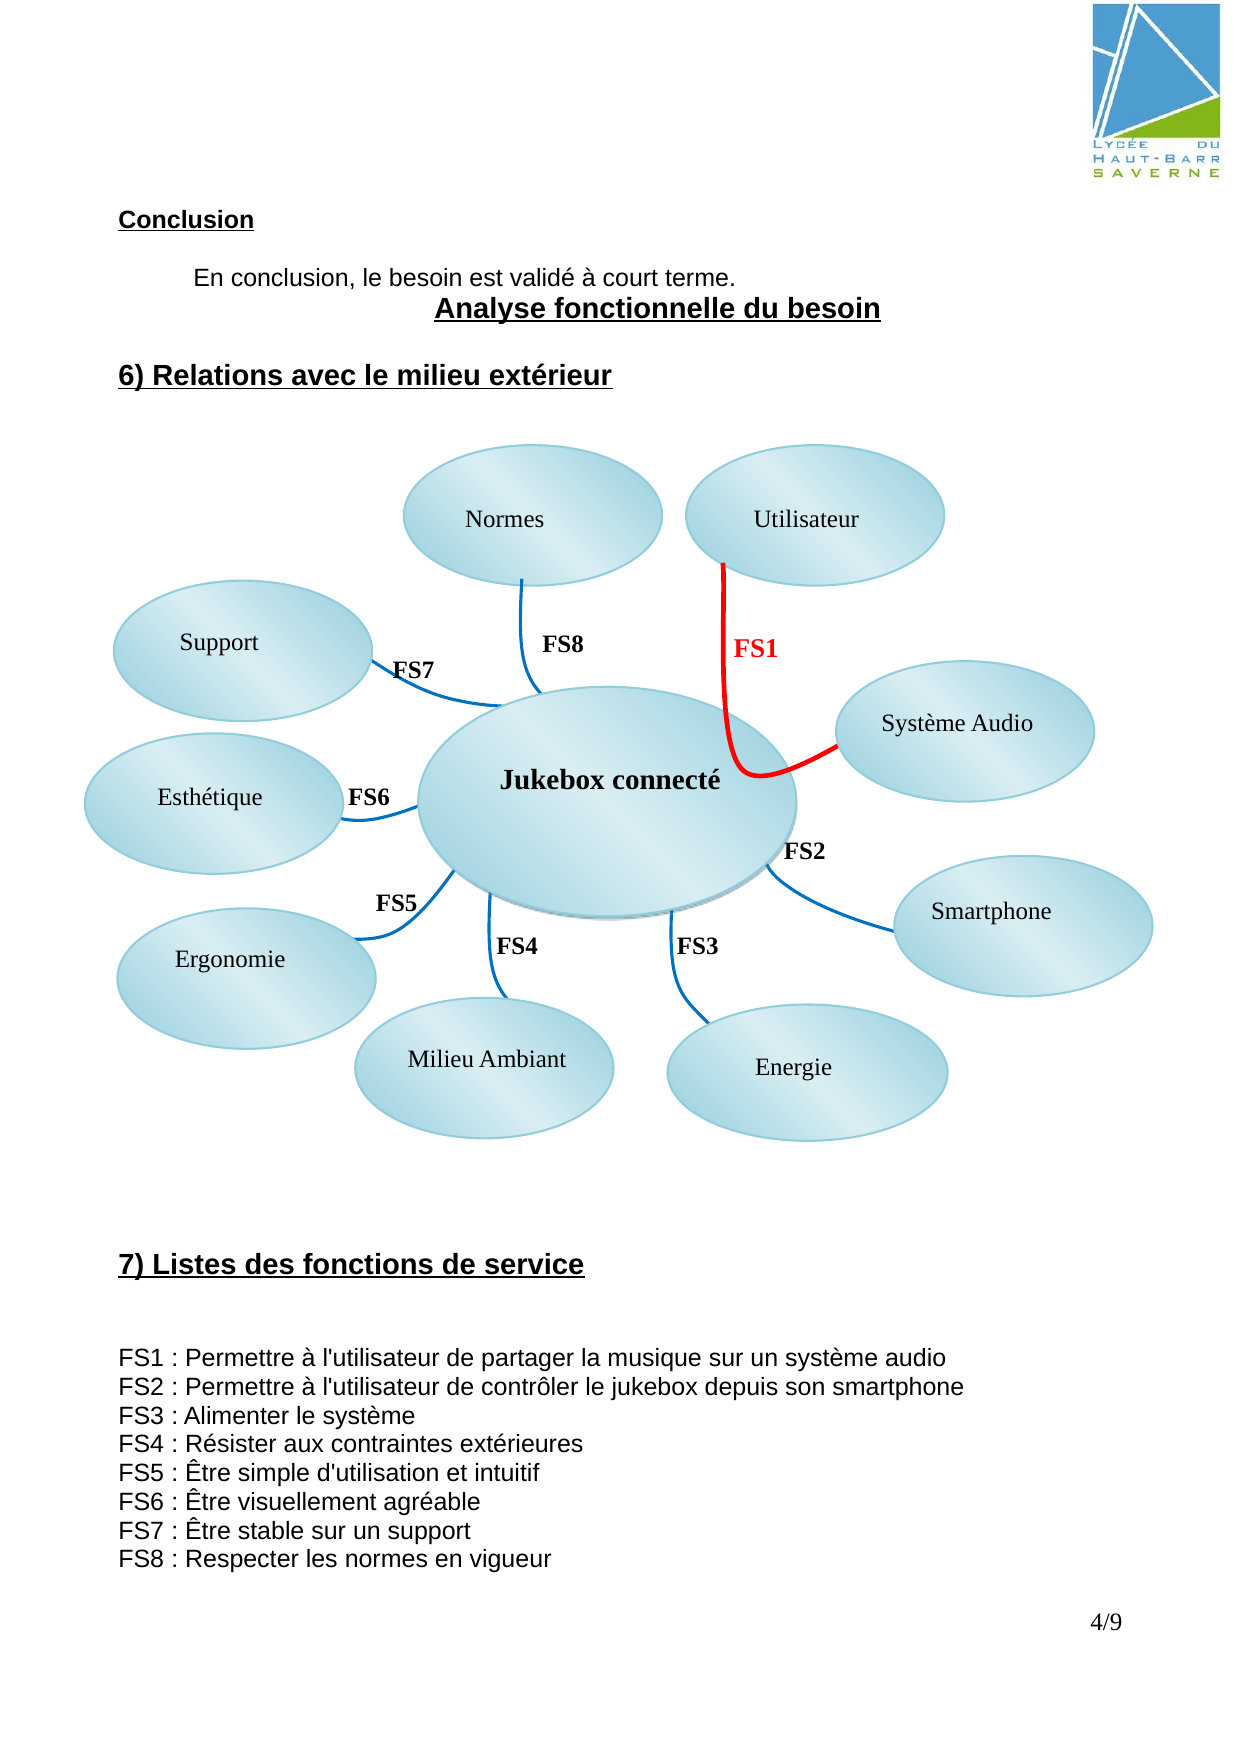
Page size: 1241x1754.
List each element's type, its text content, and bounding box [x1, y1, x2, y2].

text FS3 : Alimenter le système [118, 1401, 1122, 1429]
text FS4 : Résister aux contraintes extérieures [118, 1429, 1122, 1458]
text FS6 : Être visuellement agréable [118, 1487, 1122, 1516]
text En conclusion, le besoin est validé à court terme. [118, 263, 1122, 291]
text 6) Relations avec le milieu extérieur [118, 358, 1122, 392]
text Analyse fonctionnelle du besoin [118, 291, 1122, 325]
text FS5 : Être simple d'utilisation et intuitif [118, 1458, 1122, 1487]
text FS1 : Permettre à l'utilisateur de partager la musique sur un système audio [118, 1343, 1122, 1372]
text 7) Listes des fonctions de service [118, 1247, 1122, 1281]
text FS7 : Être stable sur un support [118, 1516, 1122, 1544]
picture [1087, 0, 1224, 185]
text Conclusion [118, 205, 1122, 234]
text FS8 : Respecter les normes en vigueur [118, 1544, 1122, 1573]
text FS2 : Permettre à l'utilisateur de contrôler le jukebox depuis son smartphone [118, 1372, 1122, 1401]
